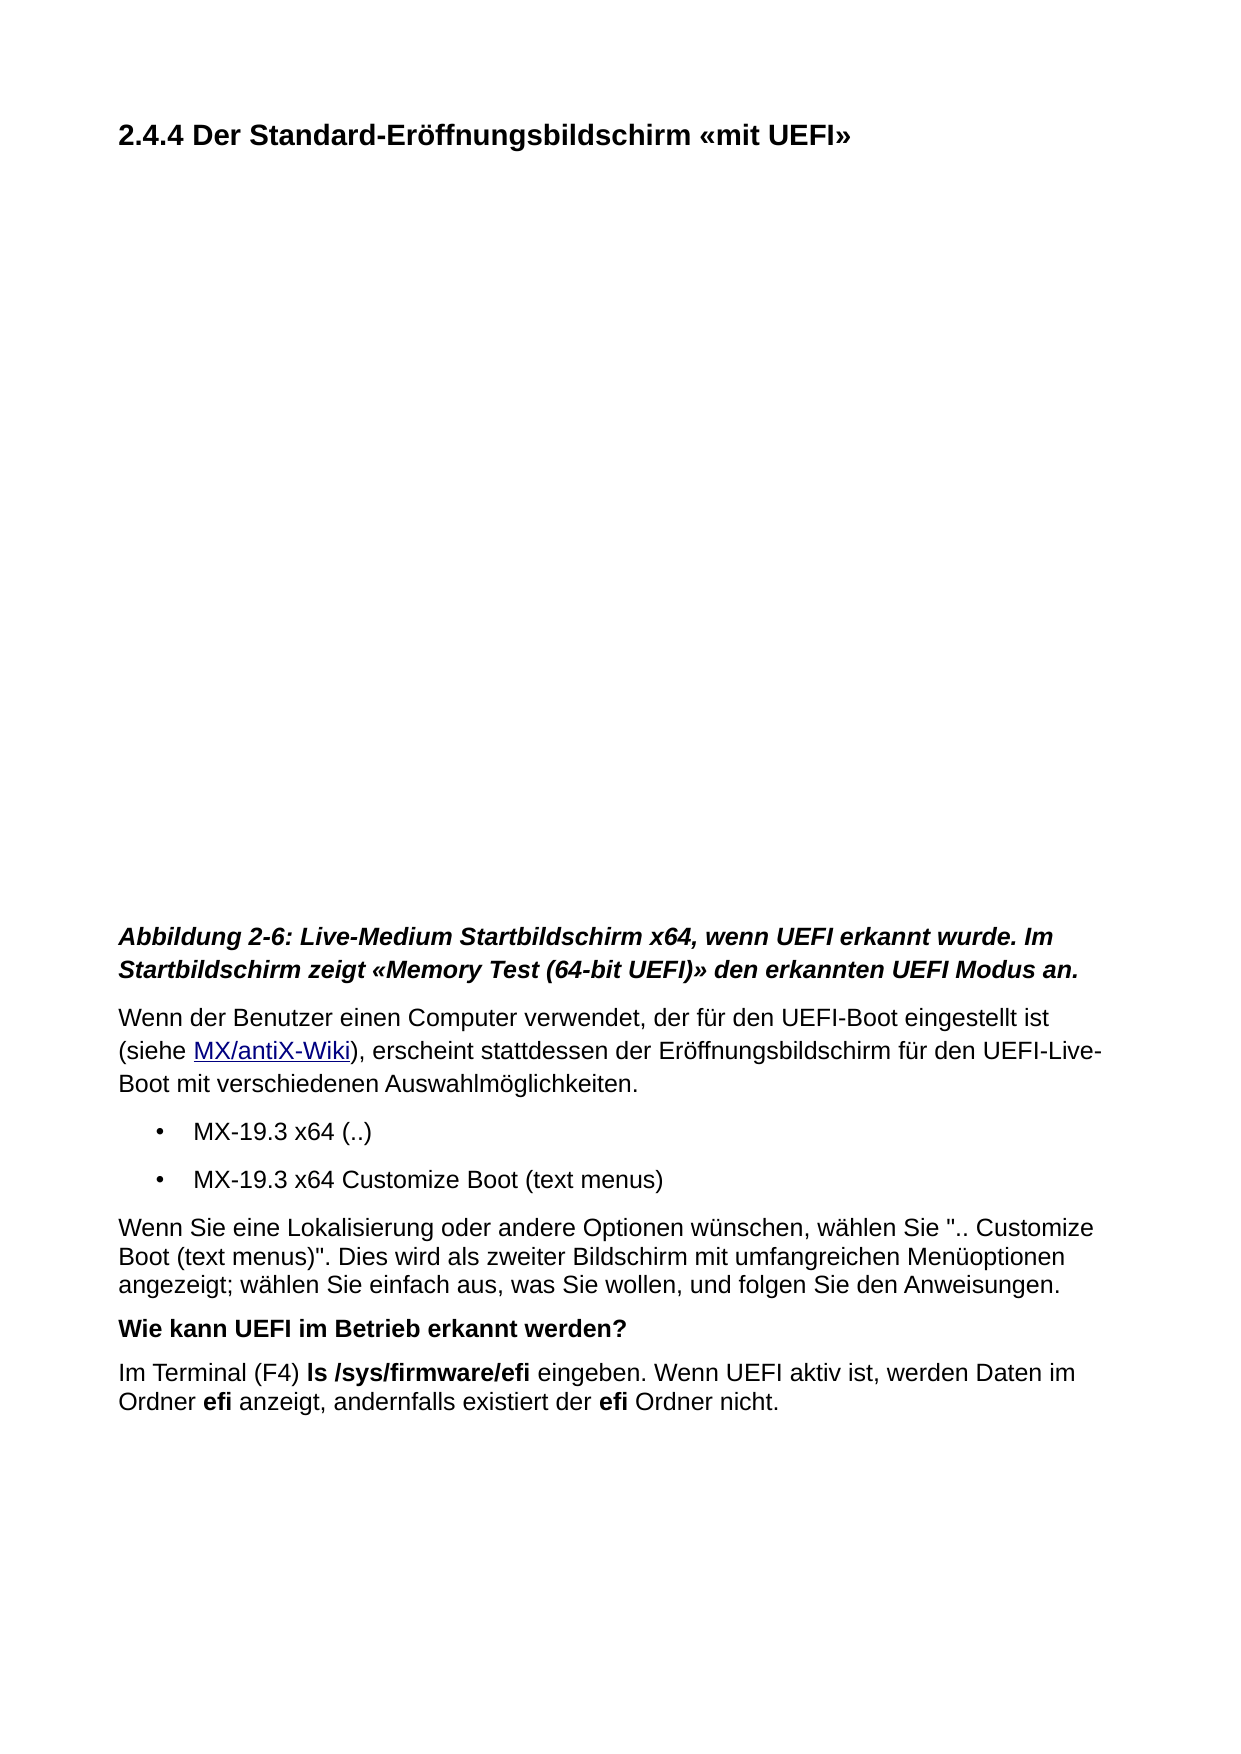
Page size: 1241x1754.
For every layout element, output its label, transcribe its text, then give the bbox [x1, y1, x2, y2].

text Abbildung 2-6: Live-Medium Startbildschirm x64, wenn UEFI erkannt wurde. Im Startbildschirm zeigt «Memory Test (64-bit UEFI)» den erkannten UEFI Modus an. [118, 164, 1122, 983]
text Im Terminal (F4) ls /sys/firmware/efi eingeben. Wenn UEFI aktiv ist, werden Daten im Ordner efi anzeigt, andernfalls existiert der efi Ordner nicht. [118, 1358, 1122, 1415]
text Wenn Sie eine Lokalisierung oder andere Optionen wünschen, wählen Sie ".. Customize Boot (text menus)". Dies wird als zweiter Bildschirm mit umfangreichen Menüoptionen angezeigt; wählen Sie einfach aus, was Sie wollen, und folgen Sie den Anweisungen. [118, 1213, 1122, 1299]
list MX-19.3 x64 (..) [156, 1117, 1122, 1146]
text Wenn der Benutzer einen Computer verwendet, der für den UEFI-Boot eingestellt ist (siehe MX/antiX-Wiki), erscheint stattdessen der Eröffnungsbildschirm für den UEFI-Live-Boot mit verschiedenen Auswahlmöglichkeiten. [118, 1003, 1122, 1097]
subtitle Der Standard-Eröffnungsbildschirm «mit UEFI» [118, 118, 1122, 152]
list MX-19.3 x64 Customize Boot (text menus) [156, 1165, 1122, 1194]
text Wie kann UEFI im Betrieb erkannt werden? [118, 1314, 1122, 1343]
